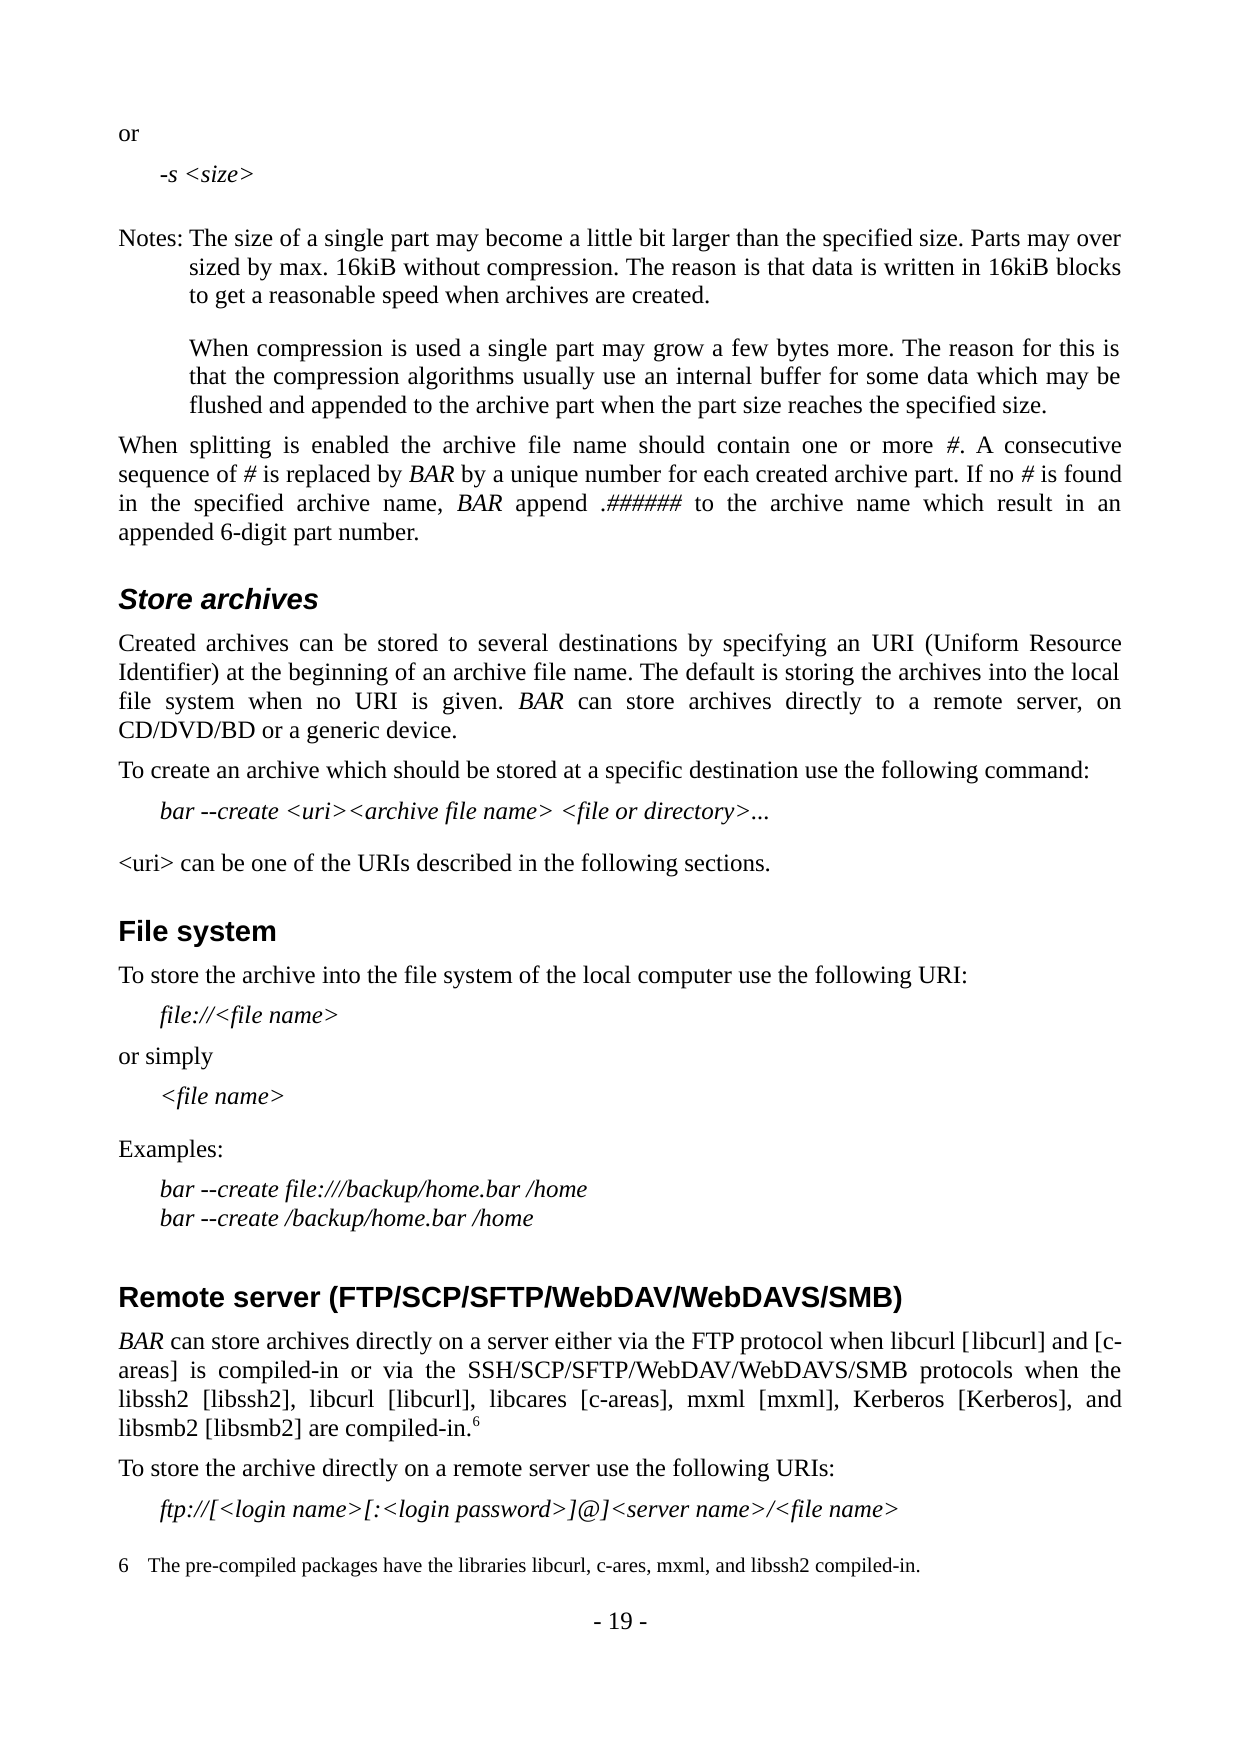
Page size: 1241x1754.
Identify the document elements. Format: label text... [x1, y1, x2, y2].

text bar --create <uri><archive file name> <file or directory>... [159, 796, 1122, 824]
text The pre-compiled packages have the libraries libcurl, c-ares, mxml, and libssh2 compiled-in. [118, 1553, 1122, 1577]
text ftp://[<login name>[:<login password>]@]<server name>/<file name> [159, 1494, 1122, 1522]
text When splitting is enabled the archive file name should contain one or more #. A consecutive sequence of # is replaced by BAR by a unique number for each created archive part. If no # is found in the specified archive name, BAR append .###### to the archive name which result in an appended 6-digit part number. [118, 431, 1122, 546]
text Examples: [118, 1134, 1122, 1162]
text To create an archive which should be stored at a specific destination use the following command: [118, 755, 1122, 784]
text bar --create file:///backup/home.bar /home [159, 1174, 1122, 1203]
subtitle Store archives [118, 582, 1122, 616]
text To store the archive into the file system of the local computer use the following URI: [118, 960, 1122, 988]
text BAR can store archives directly on a server either via the FTP protocol when libcurl [libcurl] and [c-areas] is compiled-in or via the SSH/SCP/SFTP/WebDAV/WebDAVS/SMB protocols when the libssh2 [libssh2], libcurl [libcurl], libcares [c-areas], mxml [mxml], Kerberos [Kerberos], and libsmb2 [libsmb2] are compiled-in. [118, 1326, 1122, 1441]
text <file name> [159, 1081, 1122, 1110]
text or simply [118, 1041, 1122, 1069]
text or [118, 118, 1122, 147]
text To store the archive directly on a remote server use the following URIs: [118, 1453, 1122, 1482]
text <uri> can be one of the URIs described in the following sections. [118, 848, 1122, 877]
text file://<file name> [159, 1000, 1122, 1029]
text Notes: The size of a single part may become a little bit larger than the specified size. Parts may over sized by max. 16kiB without compression. The reason is that data is written in 16kiB blocks to get a reasonable speed when archives are created. [118, 223, 1122, 309]
subtitle Remote server (FTP/SCP/SFTP/WebDAV/WebDAVS/SMB) [118, 1280, 1122, 1314]
text When compression is used a single part may grow a few bytes more. The reason for this is that the compression algorithms usually use an internal buffer for some data which may be flushed and appended to the archive part when the part size reaches the specified size. [118, 333, 1122, 419]
text -s <size> [159, 159, 1122, 187]
subtitle File system [118, 914, 1122, 947]
text Created archives can be stored to several destinations by specifying an URI (Uniform Resource Identifier) at the beginning of an archive file name. The default is storing the archives into the local file system when no URI is given. BAR can store archives directly to a remote server, on CD/DVD/BD or a generic device. [118, 628, 1122, 743]
text bar --create /backup/home.bar /home [159, 1203, 1122, 1232]
